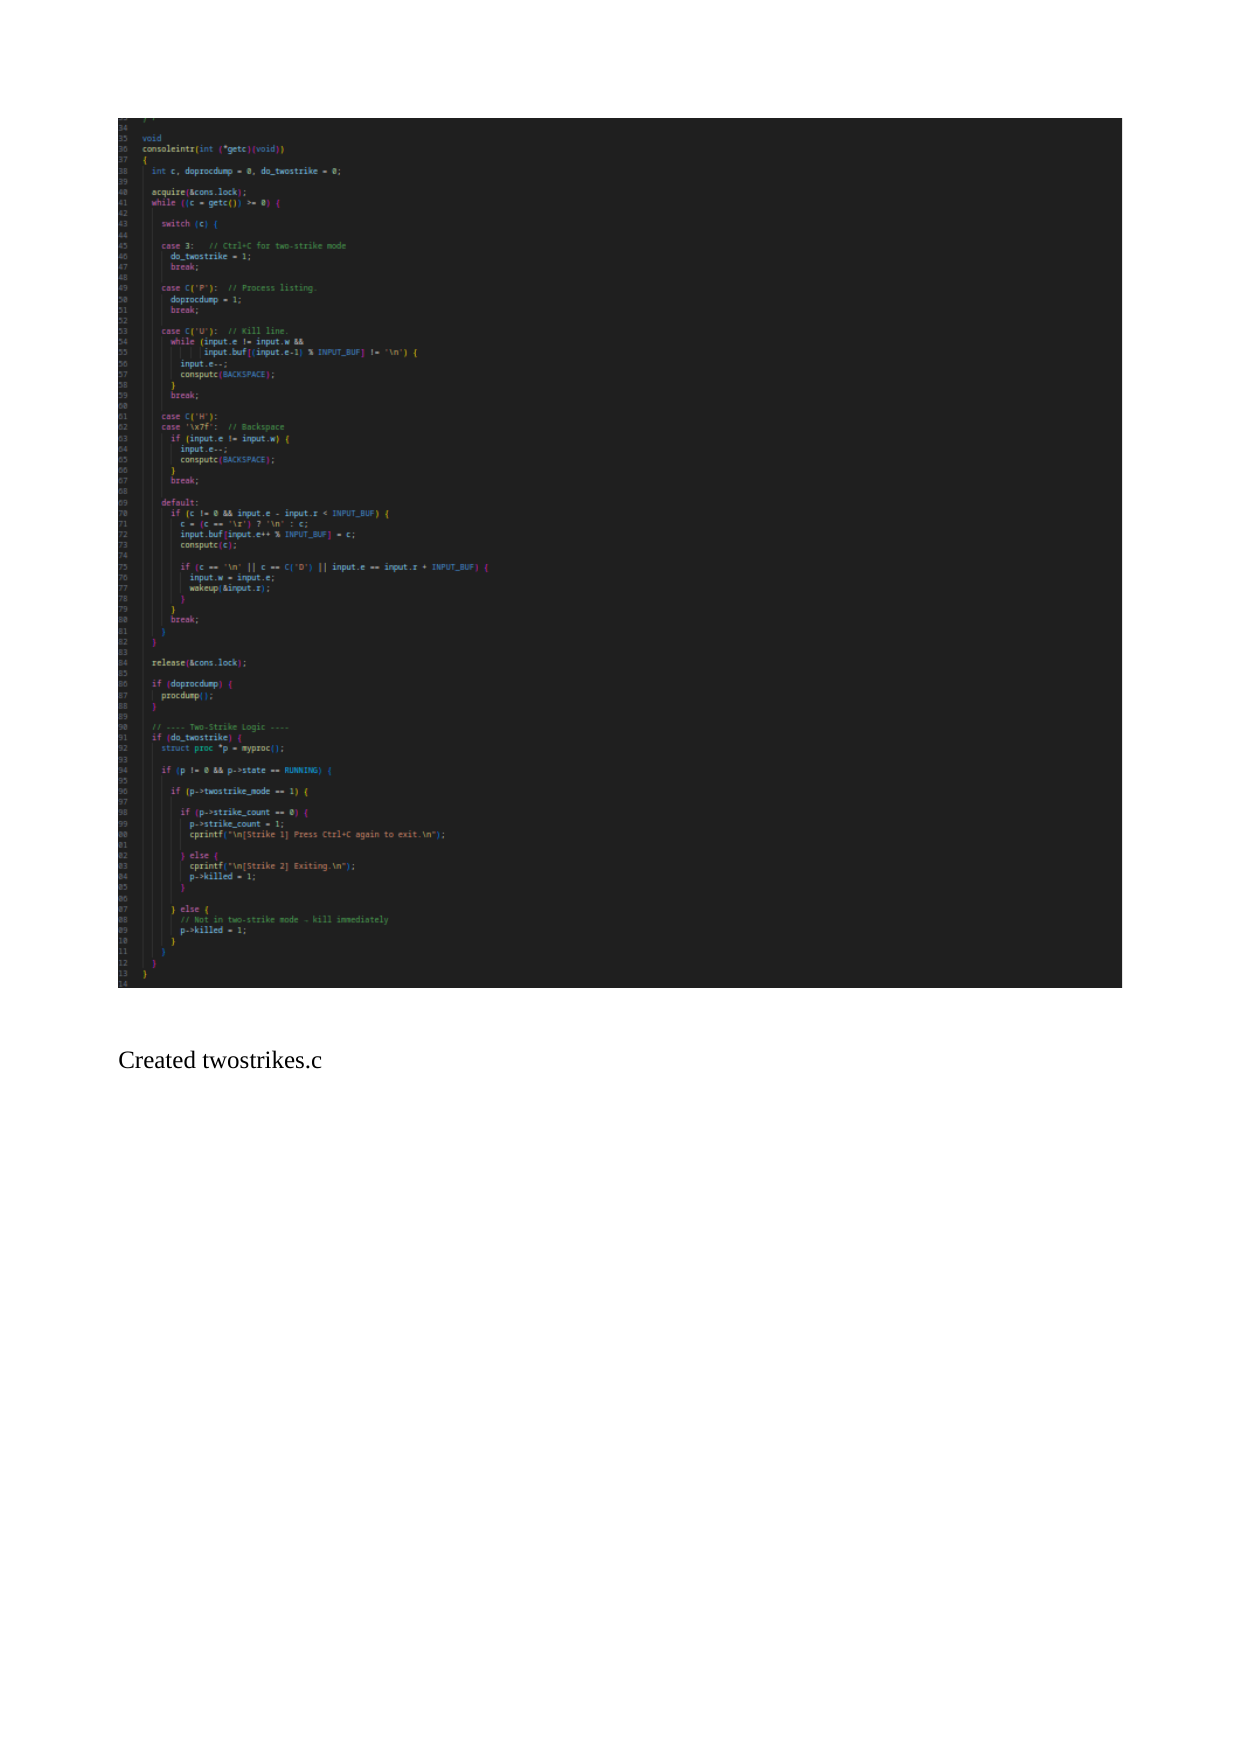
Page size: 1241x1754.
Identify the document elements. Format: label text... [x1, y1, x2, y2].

picture [118, 118, 1123, 988]
text Created twostrikes.c [118, 988, 1122, 1074]
